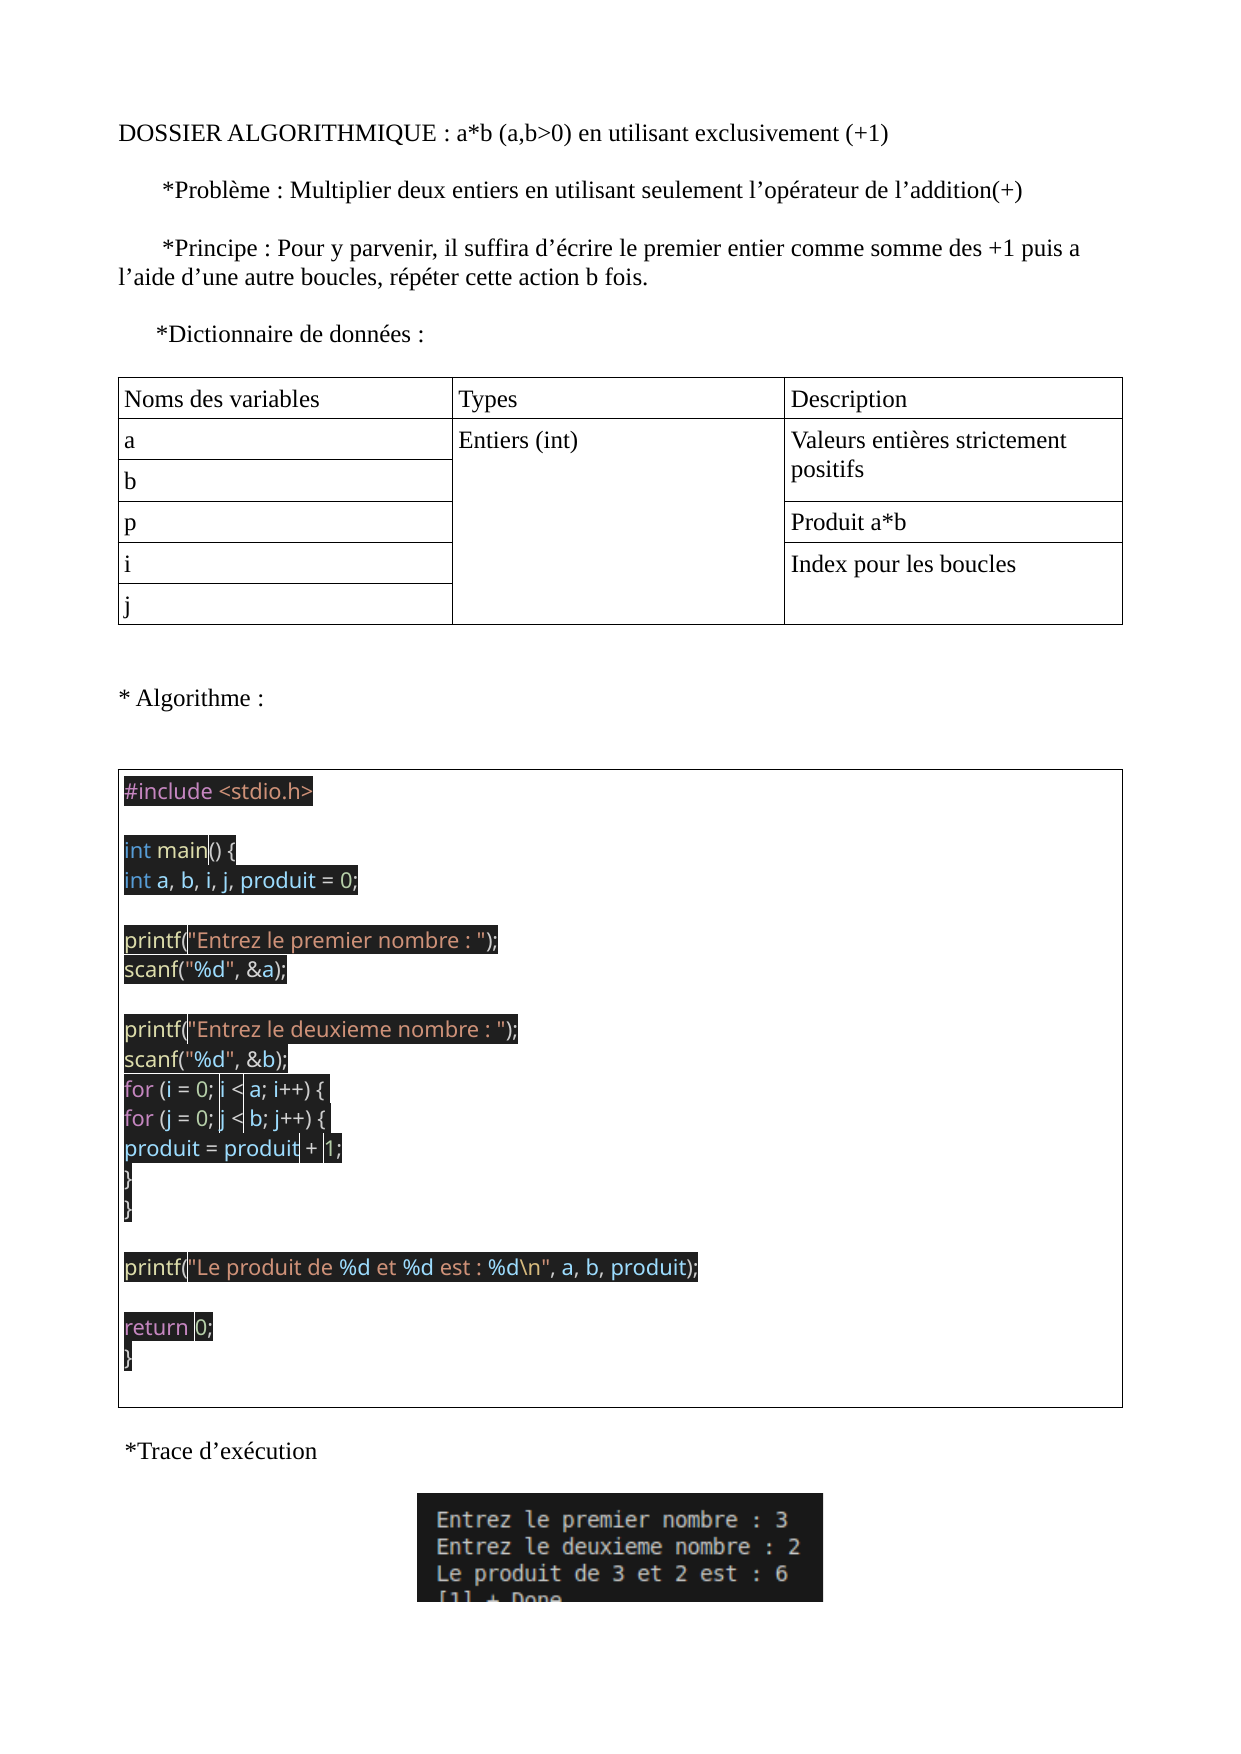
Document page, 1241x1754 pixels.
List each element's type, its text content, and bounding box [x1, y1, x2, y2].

text *Dictionnaire de données : [118, 319, 1122, 348]
text DOSSIER ALGORITHMIQUE : a*b (a,b>0) en utilisant exclusivement (+1) [118, 118, 1122, 147]
table_cell Valeurs entières strictement positifs [785, 419, 1122, 501]
table_header #include <stdio.h> int main() { int a, b, i, j, produit = 0; printf("Entrez le premier nombre : "); scanf("%d", &a); printf("Entrez le deuxieme nombre : "); scanf("%d", &b); for (i = 0; i < a; i++) { for (j = 0; j < b; j++) { produit = produit + 1; } } printf("Le produit de %d et %d est : %d\n", a, b, produit); return 0; } [119, 770, 1122, 1407]
table_cell Entiers (int) [453, 419, 784, 624]
text *Trace d’exécution [118, 1436, 1122, 1465]
text *Problème : Multiplier deux entiers en utilisant seulement l’opérateur de l’addition(+) [118, 176, 1122, 204]
table_cell j [119, 584, 452, 624]
table_cell Produit a*b [785, 502, 1122, 542]
text * Algorithme : [118, 683, 1122, 712]
table_header Description [785, 378, 1122, 418]
table_cell b [119, 460, 452, 501]
table_cell p [119, 502, 452, 542]
table_cell Index pour les boucles [785, 543, 1122, 624]
picture [417, 1493, 824, 1602]
table_header Noms des variables [119, 378, 452, 418]
text *Principe : Pour y parvenir, il suffira d’écrire le premier entier comme somme des +1 puis a l’aide d’une autre boucles, répéter cette action b fois. [118, 233, 1122, 291]
table_cell a [119, 419, 452, 459]
table_header Types [453, 378, 784, 418]
table_cell i [119, 543, 452, 583]
